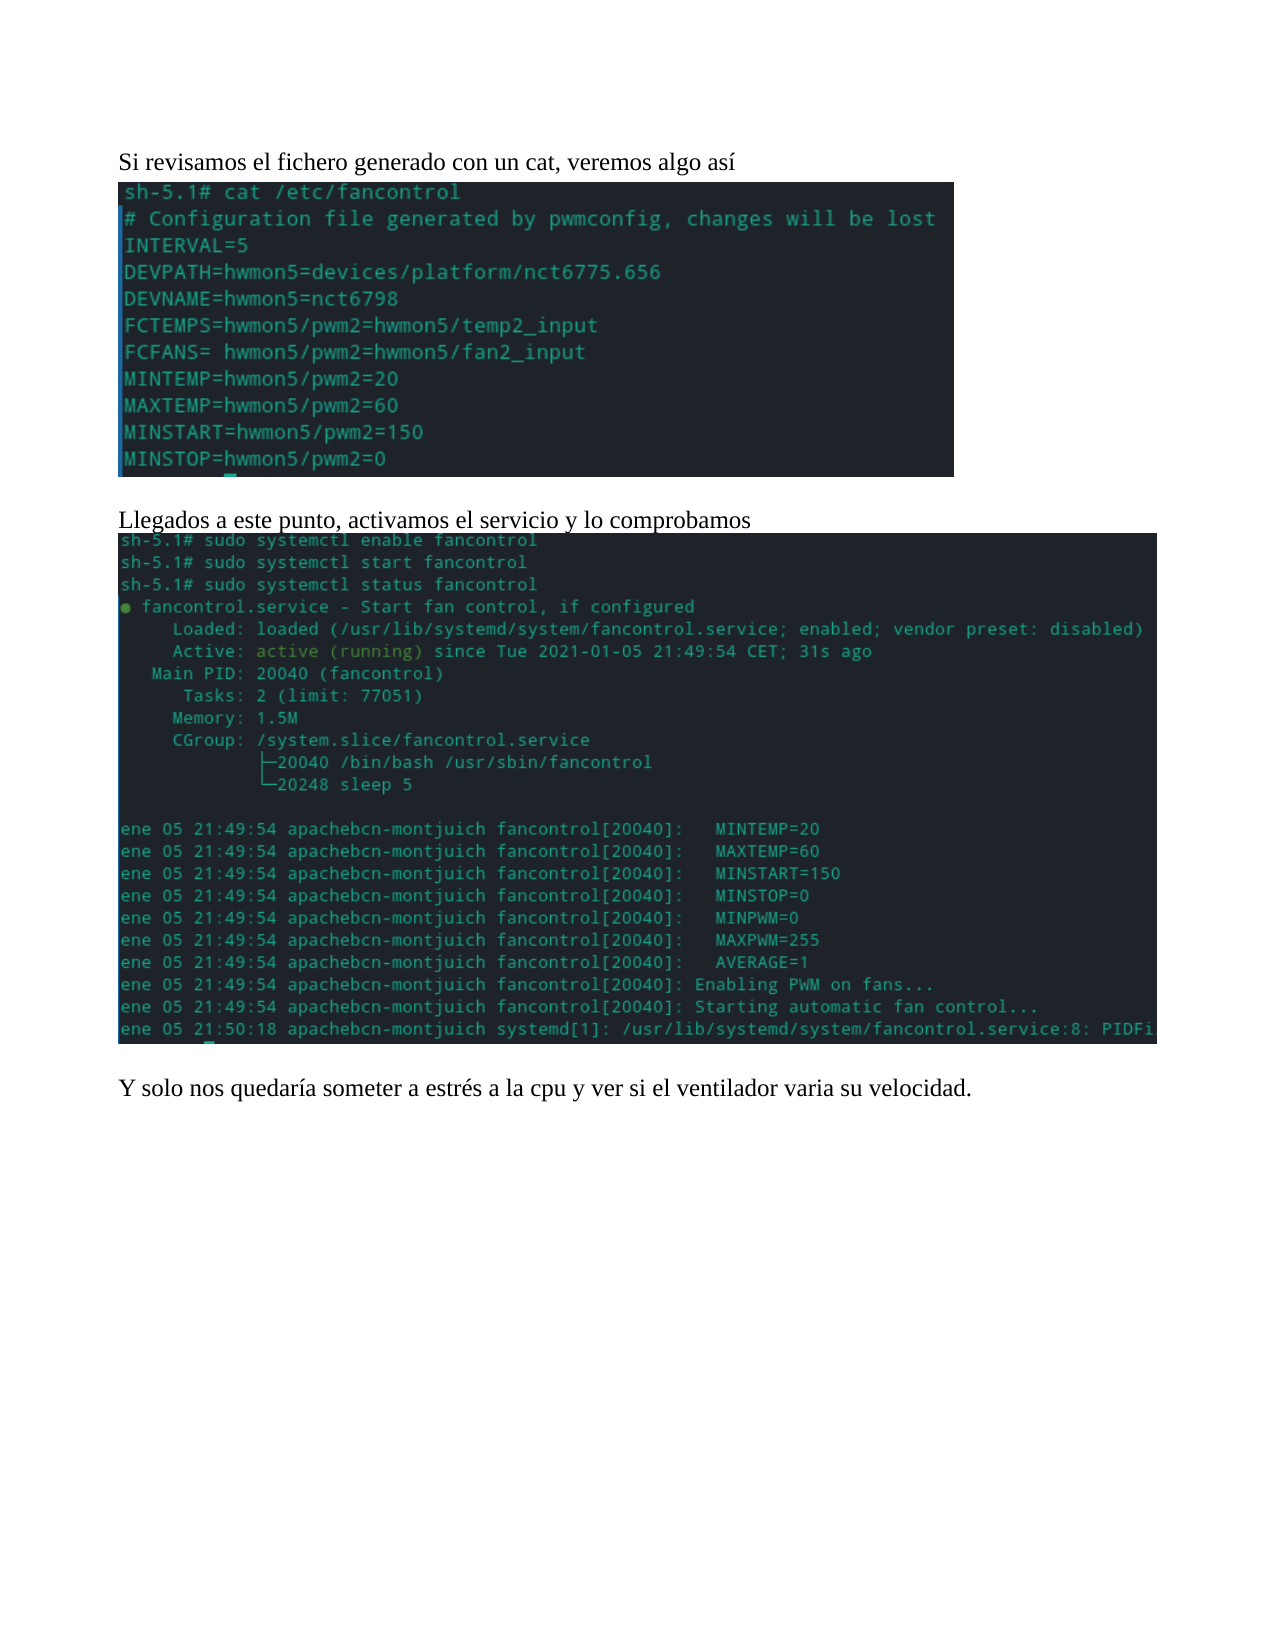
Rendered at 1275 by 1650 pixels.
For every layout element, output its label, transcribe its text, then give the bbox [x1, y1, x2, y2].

text Y solo nos quedaría someter a estrés a la cpu y ver si el ventilador varia su velocidad. [118, 1073, 1157, 1101]
picture [118, 182, 954, 477]
text Llegados a este punto, activamos el servicio y lo comprobamos [118, 505, 1157, 533]
picture [118, 533, 1157, 1044]
text Si revisamos el fichero generado con un cat, veremos algo así [118, 147, 1157, 176]
